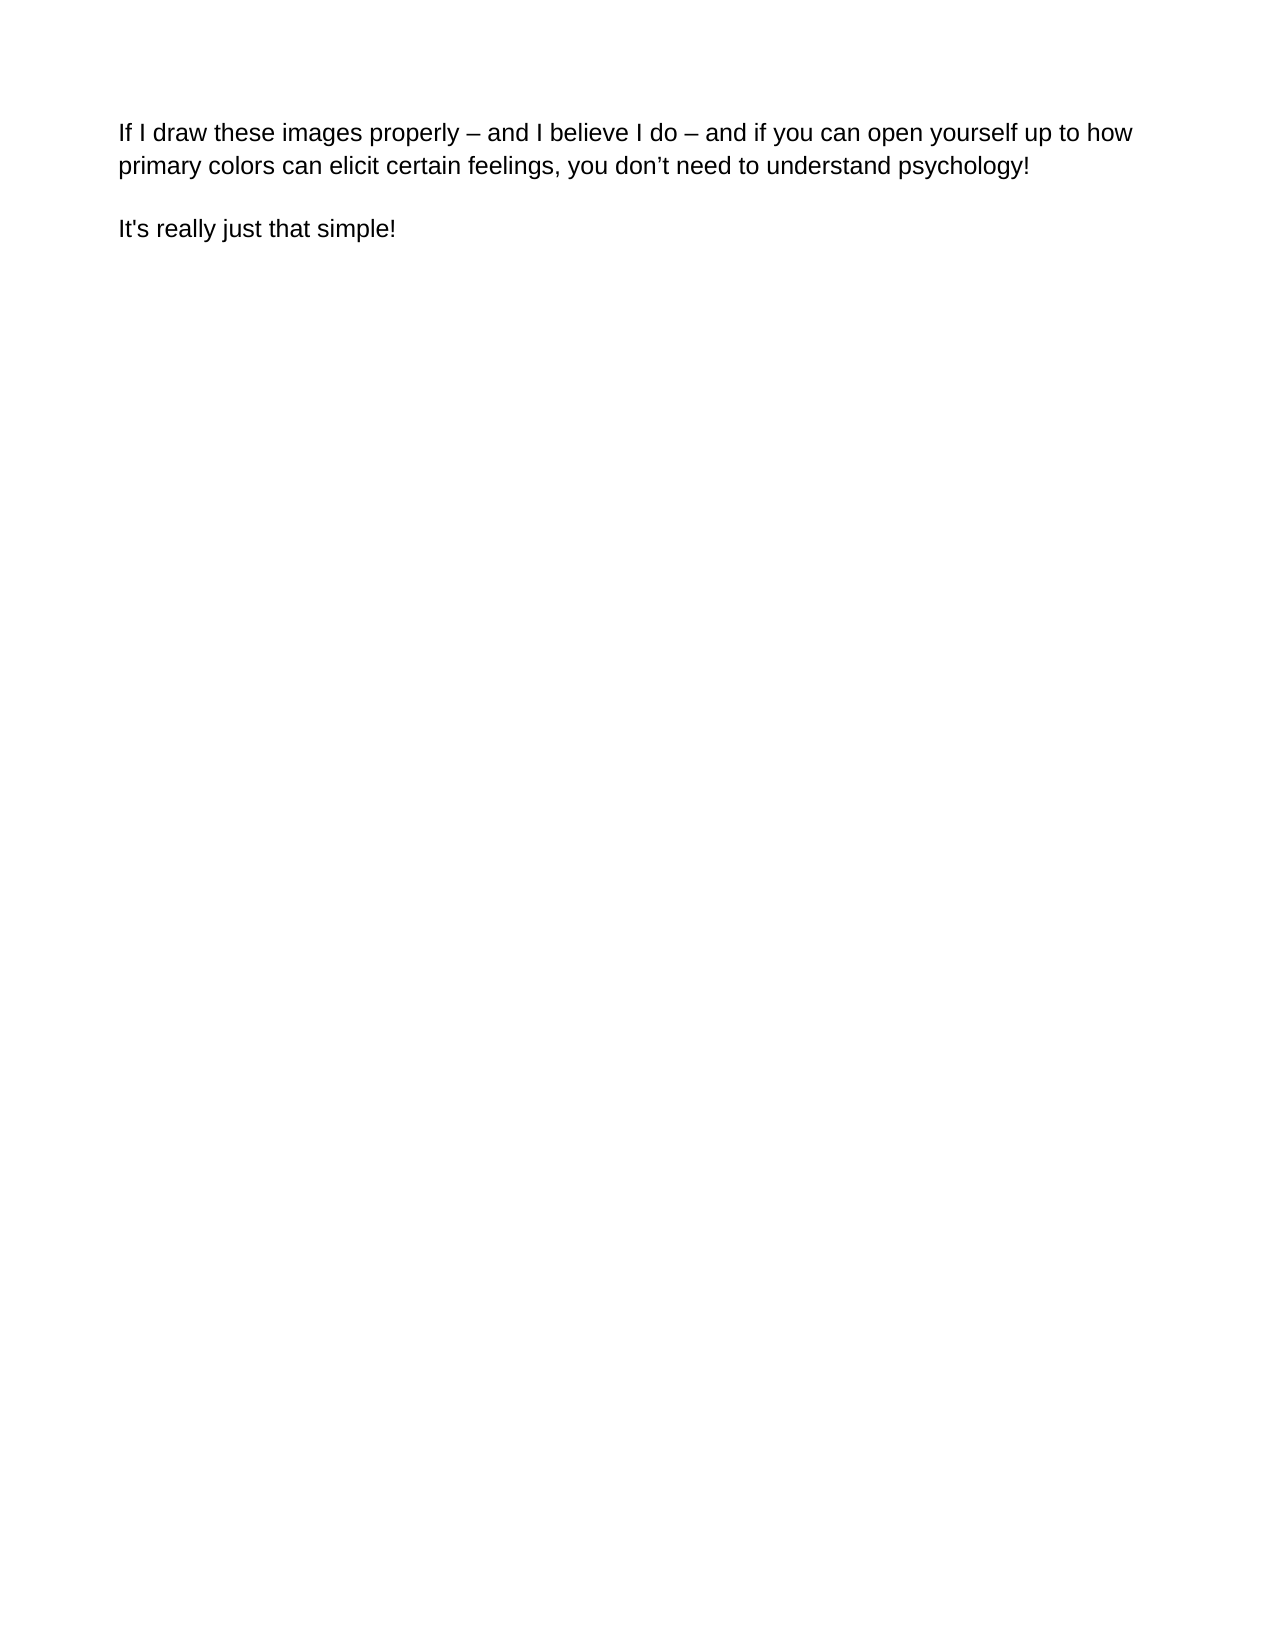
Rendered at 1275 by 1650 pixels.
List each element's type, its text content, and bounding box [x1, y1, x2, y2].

text It's really just that simple! [118, 214, 1157, 243]
text If I draw these images properly – and I believe I do – and if you can open yourself up to how primary colors can elicit certain feelings, you don’t need to understand psychology! [118, 118, 1157, 180]
